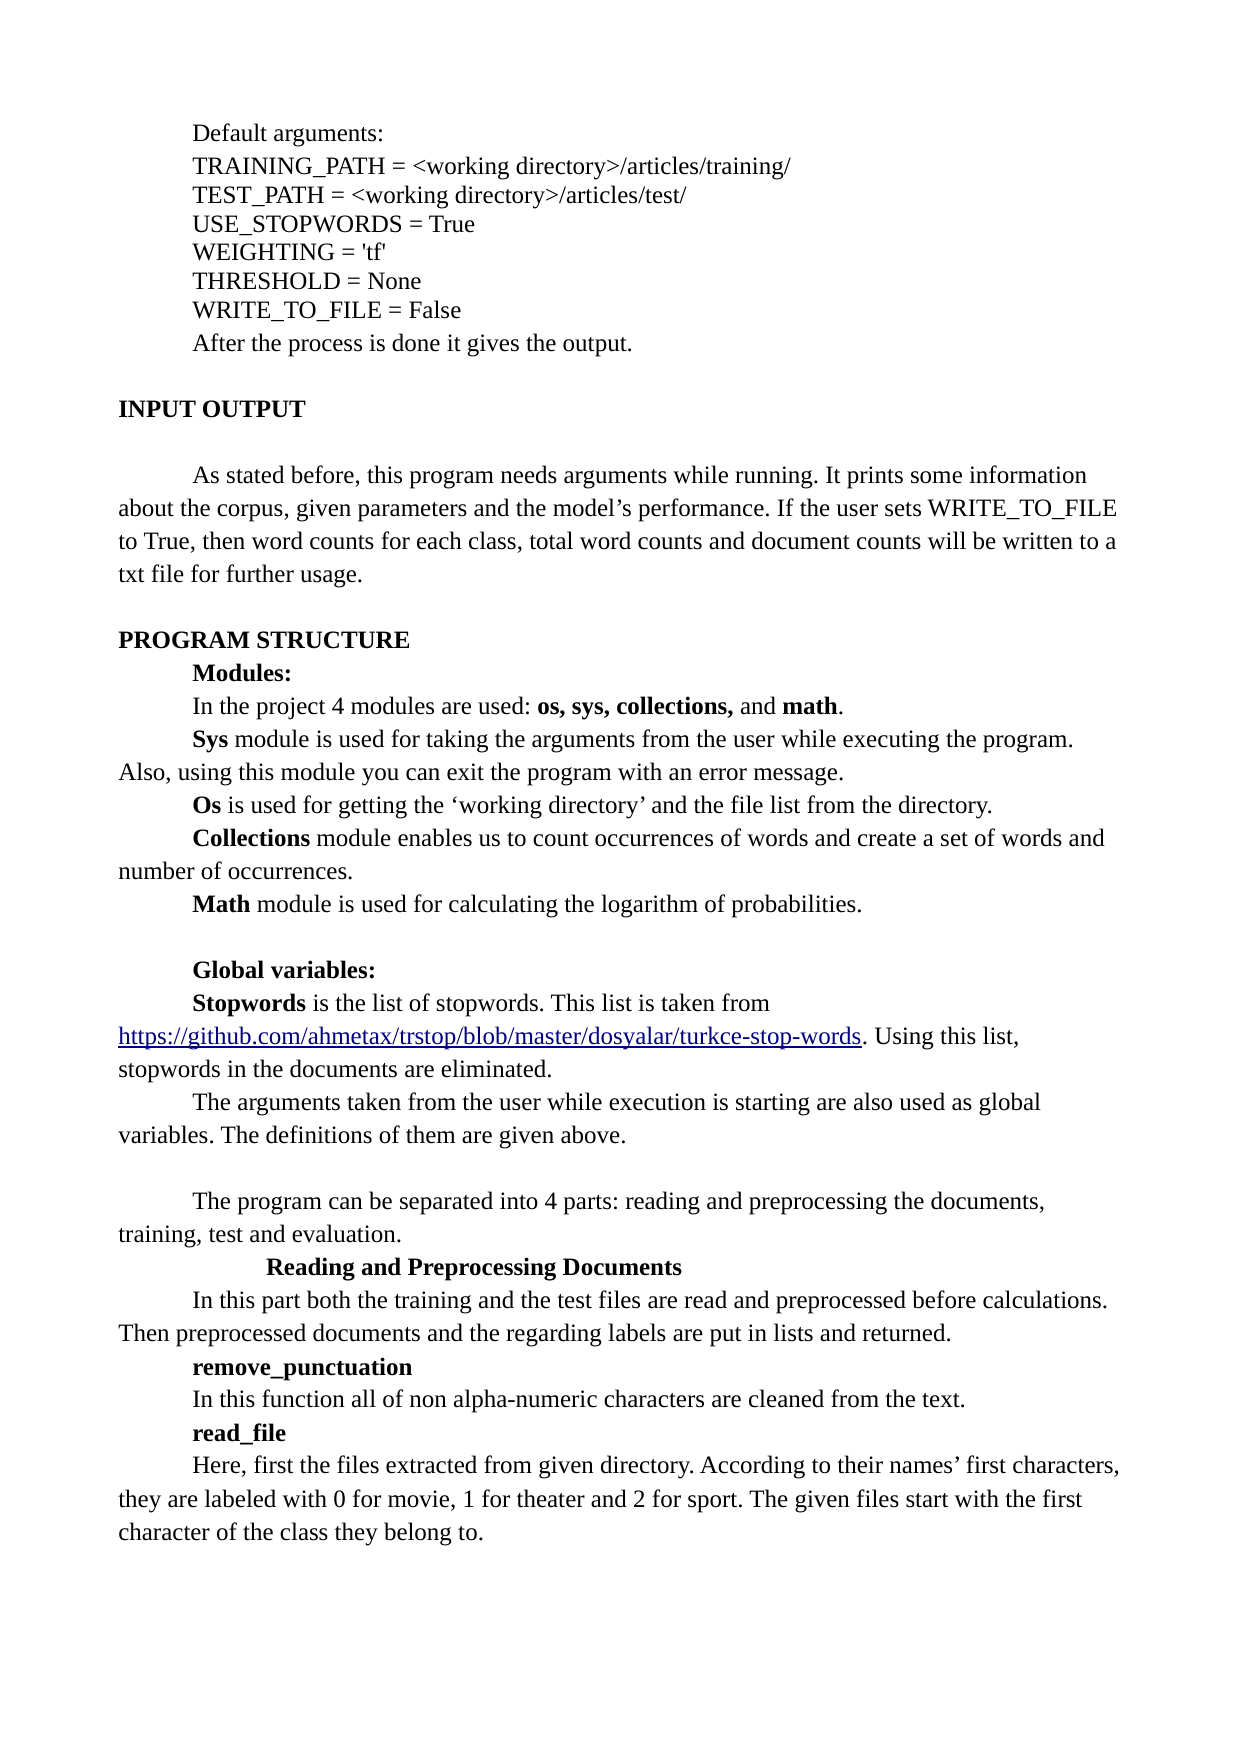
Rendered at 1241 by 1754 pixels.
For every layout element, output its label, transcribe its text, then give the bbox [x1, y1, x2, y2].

text Os is used for getting the ‘working directory’ and the file list from the directory. [118, 790, 1122, 819]
text In this function all of non alpha-numeric characters are cleaned from the text. [118, 1384, 1122, 1413]
text TRAINING_PATH = <working directory>/articles/training/ [118, 151, 1122, 180]
text THRESHOLD = None [118, 266, 1122, 295]
text USE_STOPWORDS = True [118, 209, 1122, 237]
text TEST_PATH = <working directory>/articles/test/ [118, 180, 1122, 209]
text Modules: [118, 658, 1122, 687]
text Sys module is used for taking the arguments from the user while executing the program. Also, using this module you can exit the program with an error message. [118, 724, 1122, 786]
text In this part both the training and the test files are read and preprocessed before calculations. Then preprocessed documents and the regarding labels are put in lists and returned. [118, 1286, 1122, 1347]
text WRITE_TO_FILE = False [118, 295, 1122, 324]
text As stated before, this program needs arguments while running. It prints some information about the corpus, given parameters and the model’s performance. If the user sets WRITE_TO_FILE to True, then word counts for each class, total word counts and document counts will be written to a txt file for further usage. [118, 460, 1122, 588]
text PROGRAM STRUCTURE [118, 625, 1122, 654]
text After the process is done it gives the output. [118, 328, 1122, 357]
text The arguments taken from the user while execution is starting are also used as global variables. The definitions of them are given above. [118, 1087, 1122, 1149]
text read_file [118, 1418, 1122, 1446]
text The program can be separated into 4 parts: reading and preprocessing the documents, training, test and evaluation. [118, 1186, 1122, 1248]
text Global variables: [118, 955, 1122, 984]
text In the project 4 modules are used: os, sys, collections, and math. [118, 691, 1122, 720]
text Here, first the files extracted from given directory. According to their names’ first characters, they are labeled with 0 for movie, 1 for theater and 2 for sport. The given files start with the first character of the class they belong to. [118, 1451, 1122, 1545]
text Math module is used for calculating the logarithm of probabilities. [118, 889, 1122, 918]
text WEIGHTING = 'tf' [118, 237, 1122, 266]
text INPUT OUTPUT [118, 394, 1122, 423]
text Collections module enables us to count occurrences of words and create a set of words and number of occurrences. [118, 823, 1122, 885]
text remove_punctuation [118, 1352, 1122, 1380]
text Stopwords is the list of stopwords. This list is taken from https://github.com/ahmetax/trstop/blob/master/dosyalar/turkce-stop-words. Using this list, stopwords in the documents are eliminated. [118, 988, 1122, 1083]
text Reading and Preprocessing Documents [118, 1252, 1122, 1281]
text Default arguments: [118, 118, 1122, 147]
